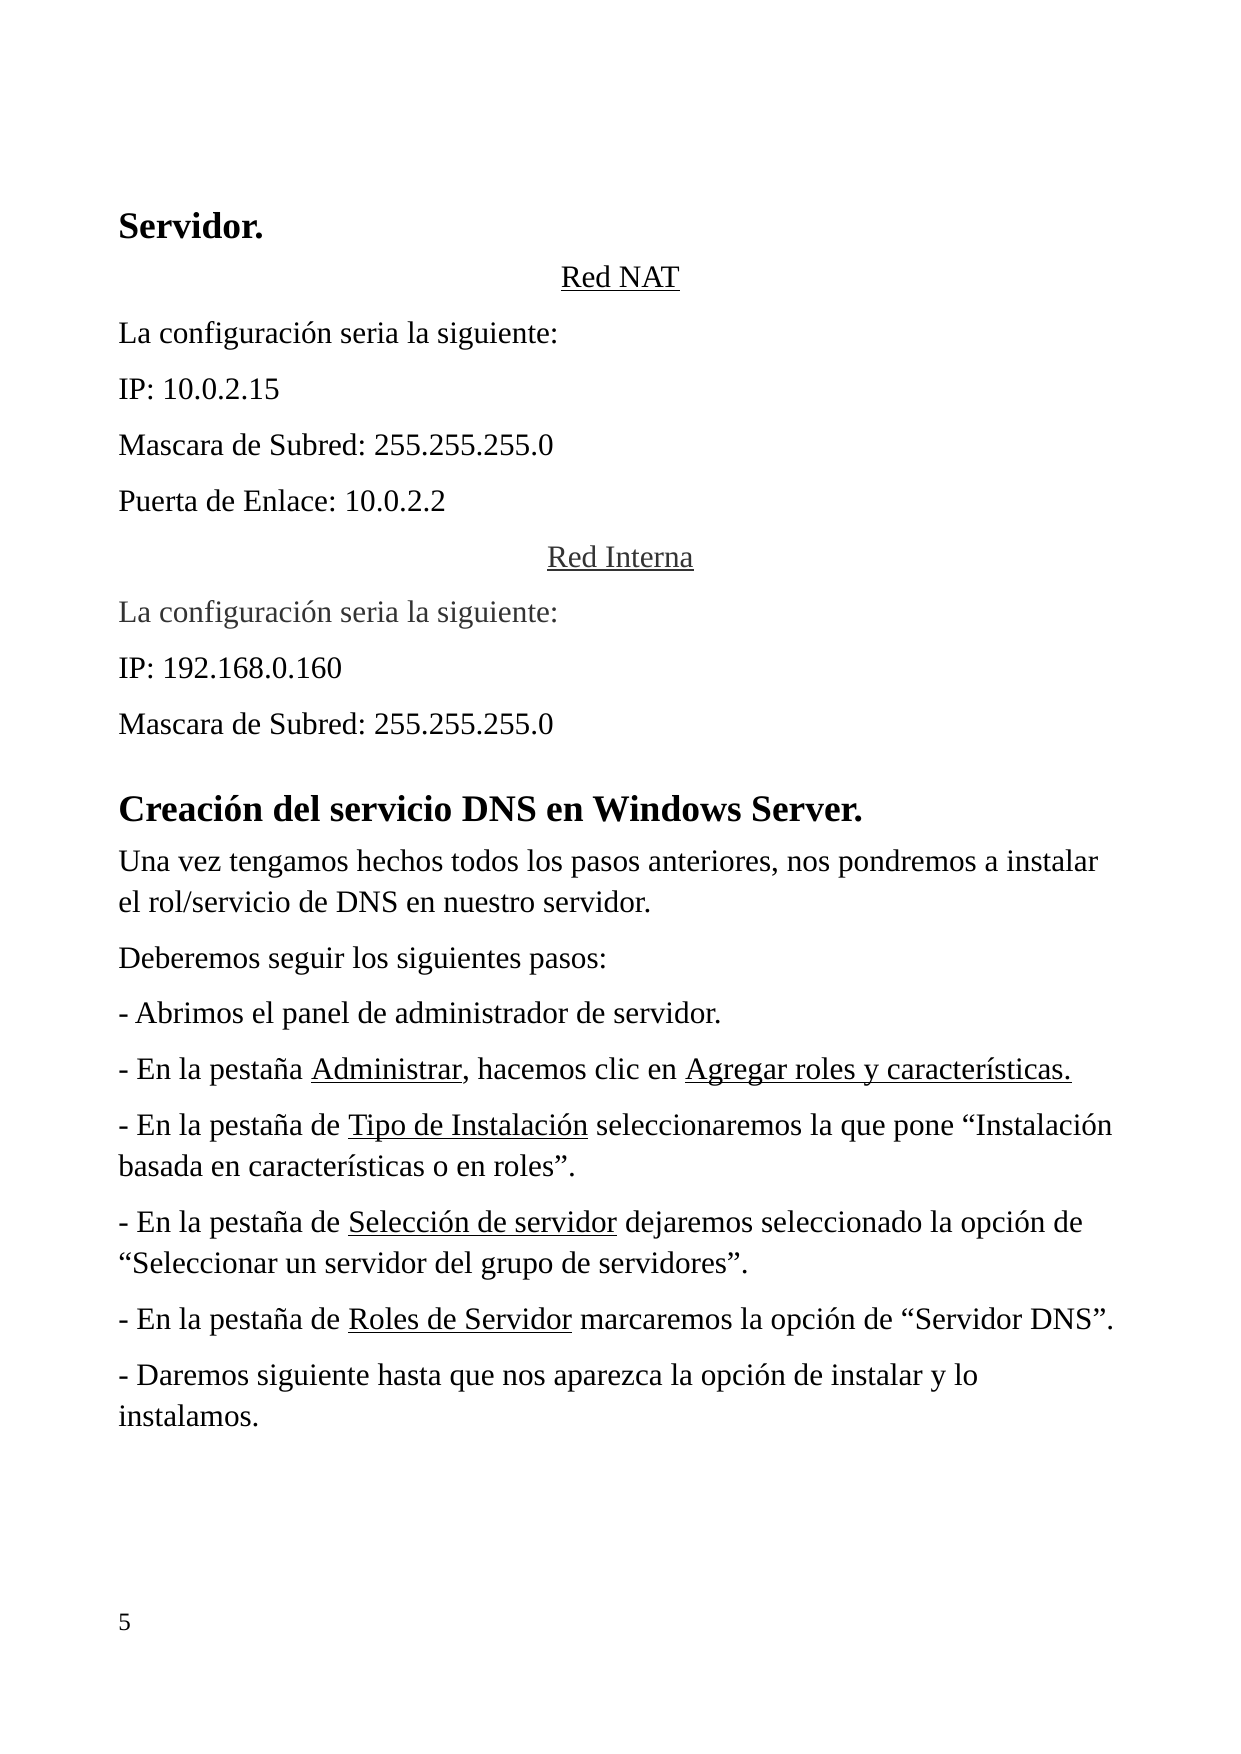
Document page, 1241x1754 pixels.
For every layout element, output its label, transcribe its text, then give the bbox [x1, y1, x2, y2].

text - Abrimos el panel de administrador de servidor. [118, 995, 1122, 1031]
text - En la pestaña de Tipo de Instalación seleccionaremos la que pone “Instalación basada en características o en roles”. [118, 1106, 1122, 1184]
text - En la pestaña de Selección de servidor dejaremos seleccionado la opción de “Seleccionar un servidor del grupo de servidores”. [118, 1203, 1122, 1281]
text La configuración seria la siguiente: [118, 594, 1122, 630]
text Mascara de Subred: 255.255.255.0 [118, 426, 1122, 462]
text La configuración seria la siguiente: [118, 314, 1122, 351]
text Red Interna [118, 538, 1122, 574]
text Una vez tengamos hechos todos los pasos anteriores, nos pondremos a instalar el rol/servicio de DNS en nuestro servidor. [118, 842, 1122, 919]
text - Daremos siguiente hasta que nos aparezca la opción de instalar y lo instalamos. [118, 1356, 1122, 1434]
text - En la pestaña Administrar, hacemos clic en Agregar roles y características. [118, 1051, 1122, 1087]
text Puerta de Enlace: 10.0.2.2 [118, 482, 1122, 518]
text IP: 10.0.2.15 [118, 370, 1122, 406]
subtitle Servidor. [118, 203, 1122, 246]
text - En la pestaña de Roles de Servidor marcaremos la opción de “Servidor DNS”. [118, 1301, 1122, 1337]
subtitle Creación del servicio DNS en Windows Server. [118, 786, 1122, 829]
text Deberemos seguir los siguientes pasos: [118, 939, 1122, 975]
text Red NAT [118, 259, 1122, 295]
text IP: 192.168.0.160 [118, 649, 1122, 686]
text Mascara de Subred: 255.255.255.0 [118, 705, 1122, 741]
